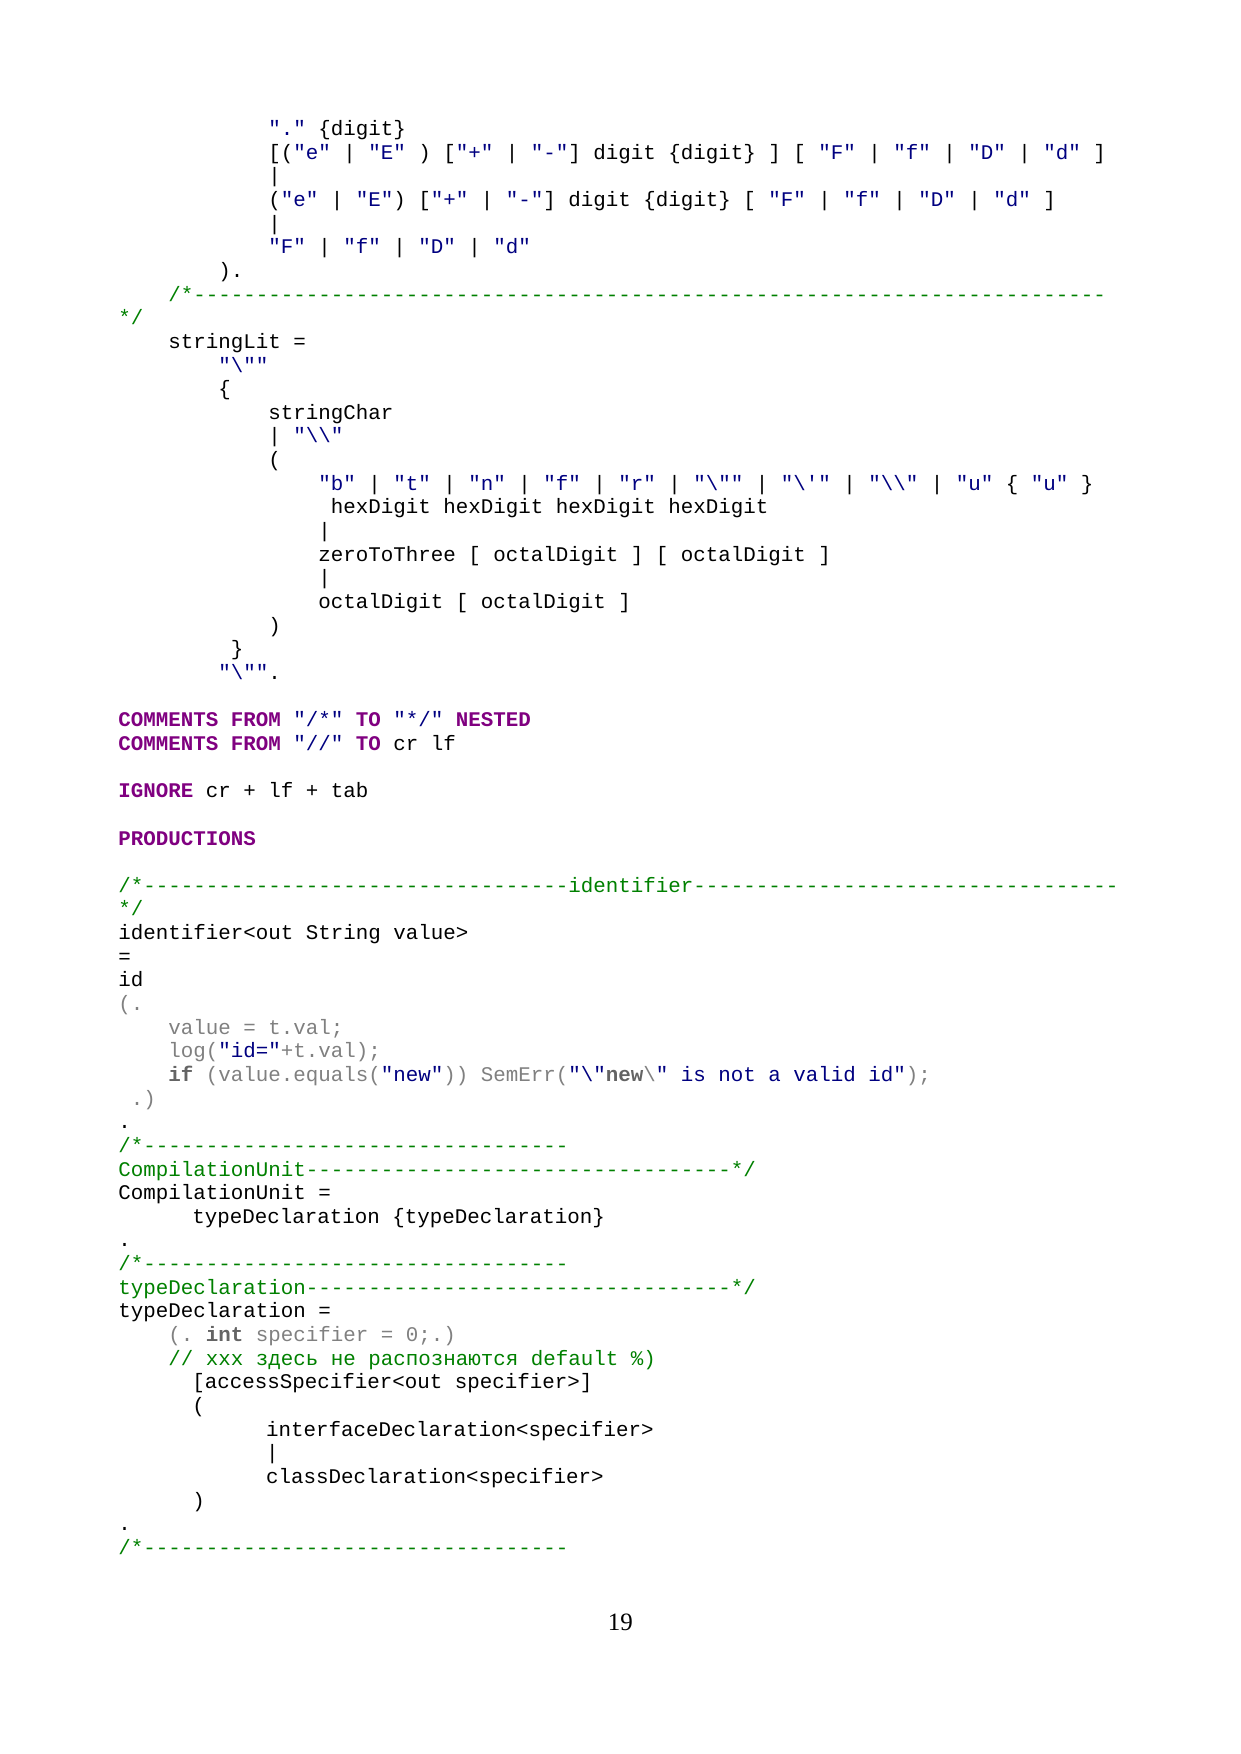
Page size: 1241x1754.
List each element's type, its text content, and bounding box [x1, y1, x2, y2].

text // xxx здесь не распознаются default %) [118, 1348, 1122, 1371]
text } [118, 638, 1122, 662]
text /*-------------------------------------------------------------------------*/ [118, 284, 1122, 331]
text . [118, 1513, 1122, 1537]
text . [118, 1111, 1122, 1135]
text octalDigit [ octalDigit ] [118, 591, 1122, 615]
text CompilationUnit = [118, 1182, 1122, 1206]
text if (value.equals("new")) SemErr("\"new\" is not a valid id"); [118, 1064, 1122, 1088]
text /*----------------------------------CompilationUnit----------------------------------*/ [118, 1135, 1122, 1182]
text /*----------------------------------identifier----------------------------------*/ [118, 875, 1122, 922]
text classDeclaration<specifier> [118, 1466, 1122, 1489]
text | "\\" [118, 426, 1122, 449]
text | [118, 1442, 1122, 1466]
text zeroToThree [ octalDigit ] [ octalDigit ] [118, 544, 1122, 567]
text typeDeclaration {typeDeclaration} [118, 1206, 1122, 1229]
text PRODUCTIONS [118, 827, 1122, 851]
text ("e" | "E") ["+" | "-"] digit {digit} [ "F" | "f" | "D" | "d" ] [118, 189, 1122, 213]
text IGNORE cr + lf + tab [118, 780, 1122, 804]
text | [118, 213, 1122, 236]
text "b" | "t" | "n" | "f" | "r" | "\"" | "\'" | "\\" | "u" { "u" } [118, 473, 1122, 496]
text interfaceDeclaration<specifier> [118, 1419, 1122, 1442]
text [("e" | "E" ) ["+" | "-"] digit {digit} ] [ "F" | "f" | "D" | "d" ] [118, 142, 1122, 165]
text | [118, 567, 1122, 591]
text stringChar [118, 402, 1122, 426]
text id [118, 969, 1122, 993]
text value = t.val; [118, 1017, 1122, 1040]
text log("id="+t.val); [118, 1040, 1122, 1064]
text [accessSpecifier<out specifier>] [118, 1371, 1122, 1395]
text .) [118, 1088, 1122, 1111]
text /*---------------------------------- [118, 1537, 1122, 1561]
text "\"" [118, 354, 1122, 378]
text ( [118, 1395, 1122, 1419]
text = [118, 946, 1122, 969]
text | [118, 165, 1122, 189]
text typeDeclaration = [118, 1300, 1122, 1324]
text /*----------------------------------typeDeclaration----------------------------------*/ [118, 1253, 1122, 1300]
text "F" | "f" | "D" | "d" [118, 236, 1122, 260]
text identifier<out String value> [118, 922, 1122, 946]
text ( [118, 449, 1122, 473]
text ) [118, 615, 1122, 638]
text "\"". [118, 662, 1122, 686]
text . [118, 1229, 1122, 1253]
text ). [118, 260, 1122, 284]
text COMMENTS FROM "//" TO cr lf [118, 733, 1122, 757]
text hexDigit hexDigit hexDigit hexDigit [118, 496, 1122, 520]
text COMMENTS FROM "/*" TO "*/" NESTED [118, 709, 1122, 733]
text | [118, 520, 1122, 544]
text ) [118, 1489, 1122, 1513]
text (. [118, 993, 1122, 1017]
text "." {digit} [118, 118, 1122, 142]
text { [118, 378, 1122, 402]
text (. int specifier = 0;.) [118, 1324, 1122, 1348]
text stringLit = [118, 331, 1122, 354]
